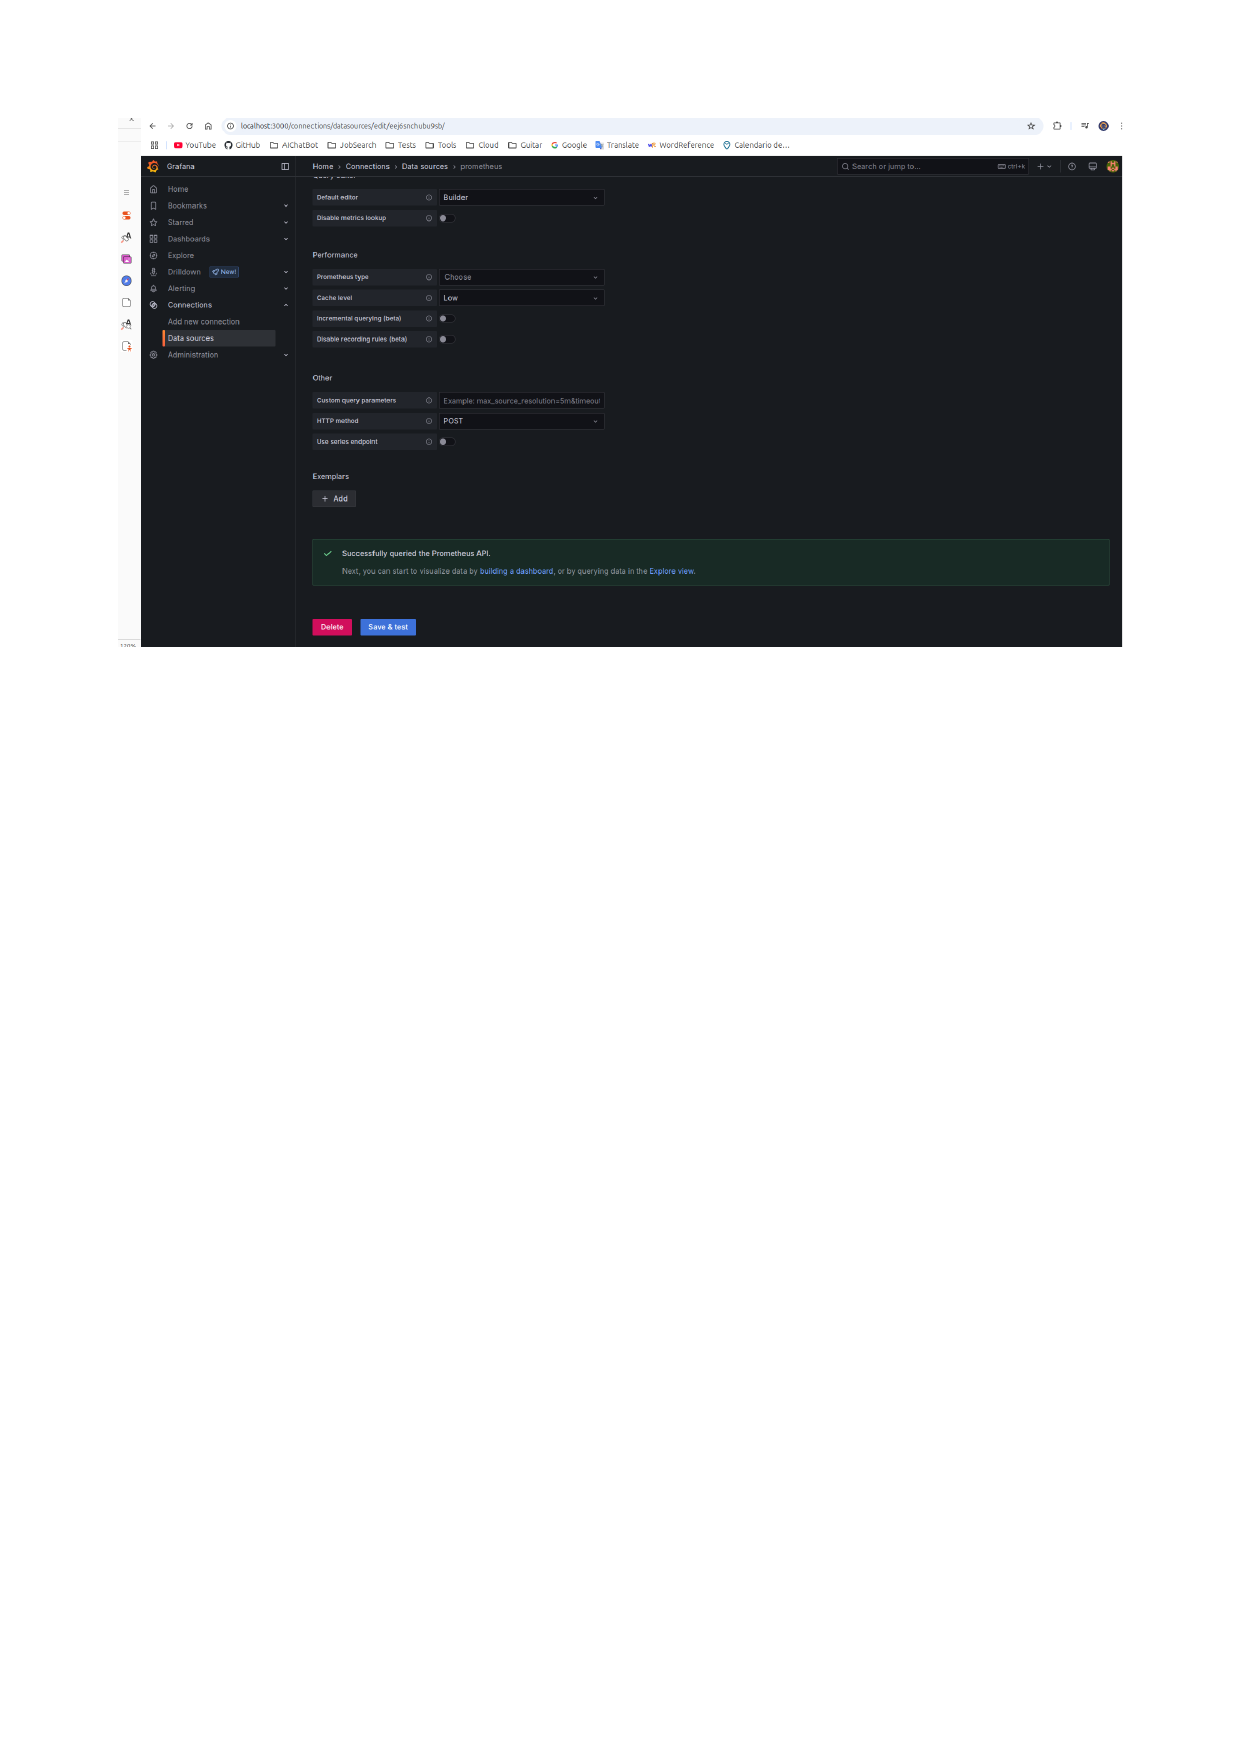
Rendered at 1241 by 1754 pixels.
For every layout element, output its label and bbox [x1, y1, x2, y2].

picture [118, 118, 1123, 647]
